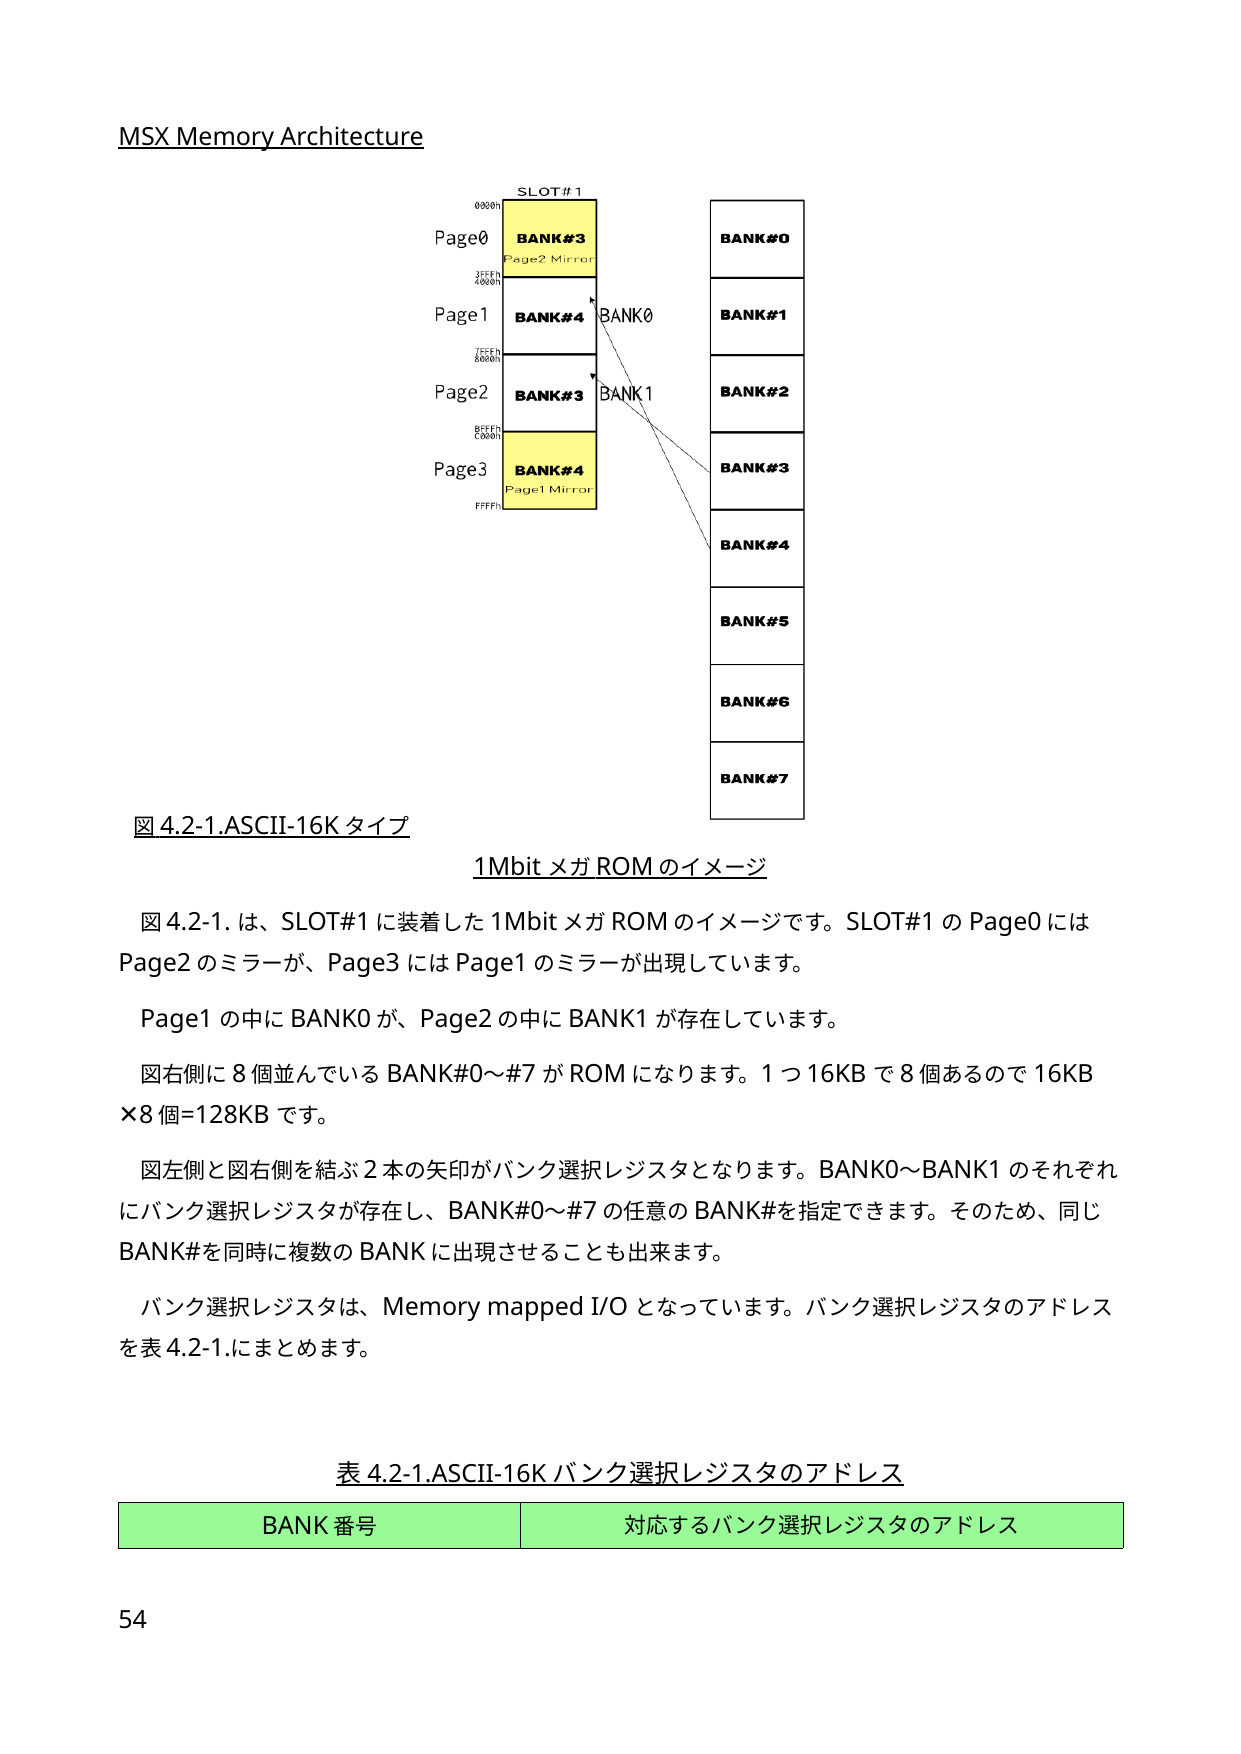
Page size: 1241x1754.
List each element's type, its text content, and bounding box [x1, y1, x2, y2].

table_header 対応するバンク選択レジスタのアドレス [521, 1503, 1123, 1548]
table_header BANK番号 [119, 1503, 520, 1548]
text 図左側と図右側を結ぶ2本の矢印がバンク選択レジスタとなります。BANK0～BANK1 のそれぞれにバンク選択レジスタが存在し、BANK#0～#7の任意のBANK#を指定できます。そのため、同じBANK#を同時に複数のBANKに出現させることも出来ます。 [118, 1152, 1122, 1268]
text バンク選択レジスタは、Memory mapped I/O となっています。バンク選択レジスタのアドレスを表4.2-1.にまとめます。 [118, 1289, 1122, 1364]
text 表 4.2-1.ASCII-16K バンク選択レジスタのアドレス [118, 1453, 1122, 1489]
text 図4.2-1.ASCII-16Kタイプ 1Mbit メガROMのイメージ [118, 808, 1122, 883]
text 図4.2-1. は、SLOT#1に装着した 1MbitメガROMのイメージです。SLOT#1 の Page0には Page2のミラーが、Page3 には Page1のミラーが出現しています。 [118, 904, 1122, 979]
text 図右側に8個並んでいる BANK#0～#7 がROMになります。1つ16KB で 8個あるので 16KB ✕8個=128KB です。 [118, 1056, 1122, 1131]
text Page1 の中に BANK0が、Page2の中に BANK1 が存在しています。 [118, 1000, 1122, 1034]
